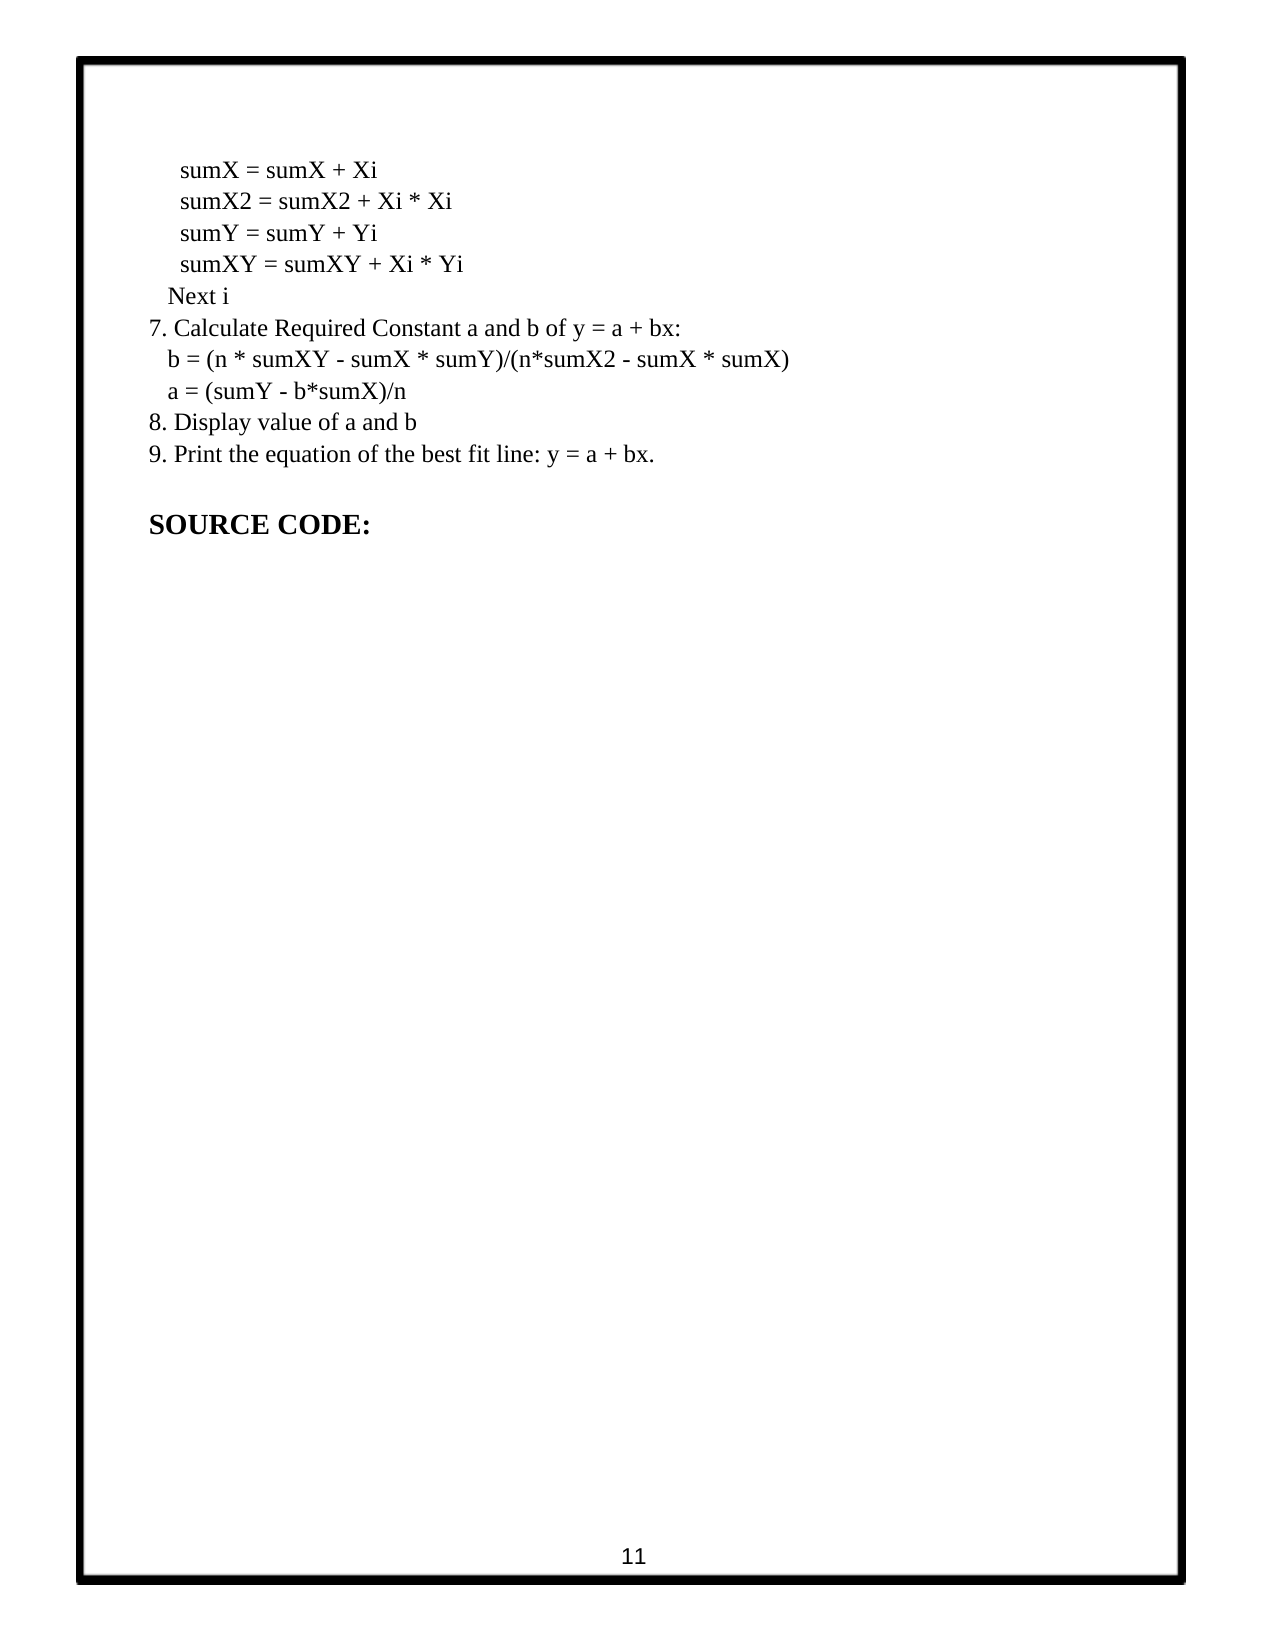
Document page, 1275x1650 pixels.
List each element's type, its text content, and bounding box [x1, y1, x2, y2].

picture [76, 56, 1186, 1585]
text Next i [148, 281, 1125, 310]
text 7. Calculate Required Constant a and b of y = a + bx: [148, 313, 1125, 341]
text b = (n * sumXY - sumX * sumY)/(n*sumX2 - sumX * sumX) [148, 344, 1125, 373]
text sumX2 = sumX2 + Xi * Xi [148, 186, 1125, 215]
text 9. Print the equation of the best fit line: y = a + bx. [148, 439, 1125, 468]
text a = (sumY - b*sumX)/n [148, 376, 1125, 404]
text SOURCE CODE: [148, 507, 1125, 541]
text 8. Display value of a and b [148, 407, 1125, 436]
text sumY = sumY + Yi [148, 218, 1125, 247]
text sumX = sumX + Xi [148, 155, 1125, 183]
text sumXY = sumXY + Xi * Yi [148, 249, 1125, 278]
